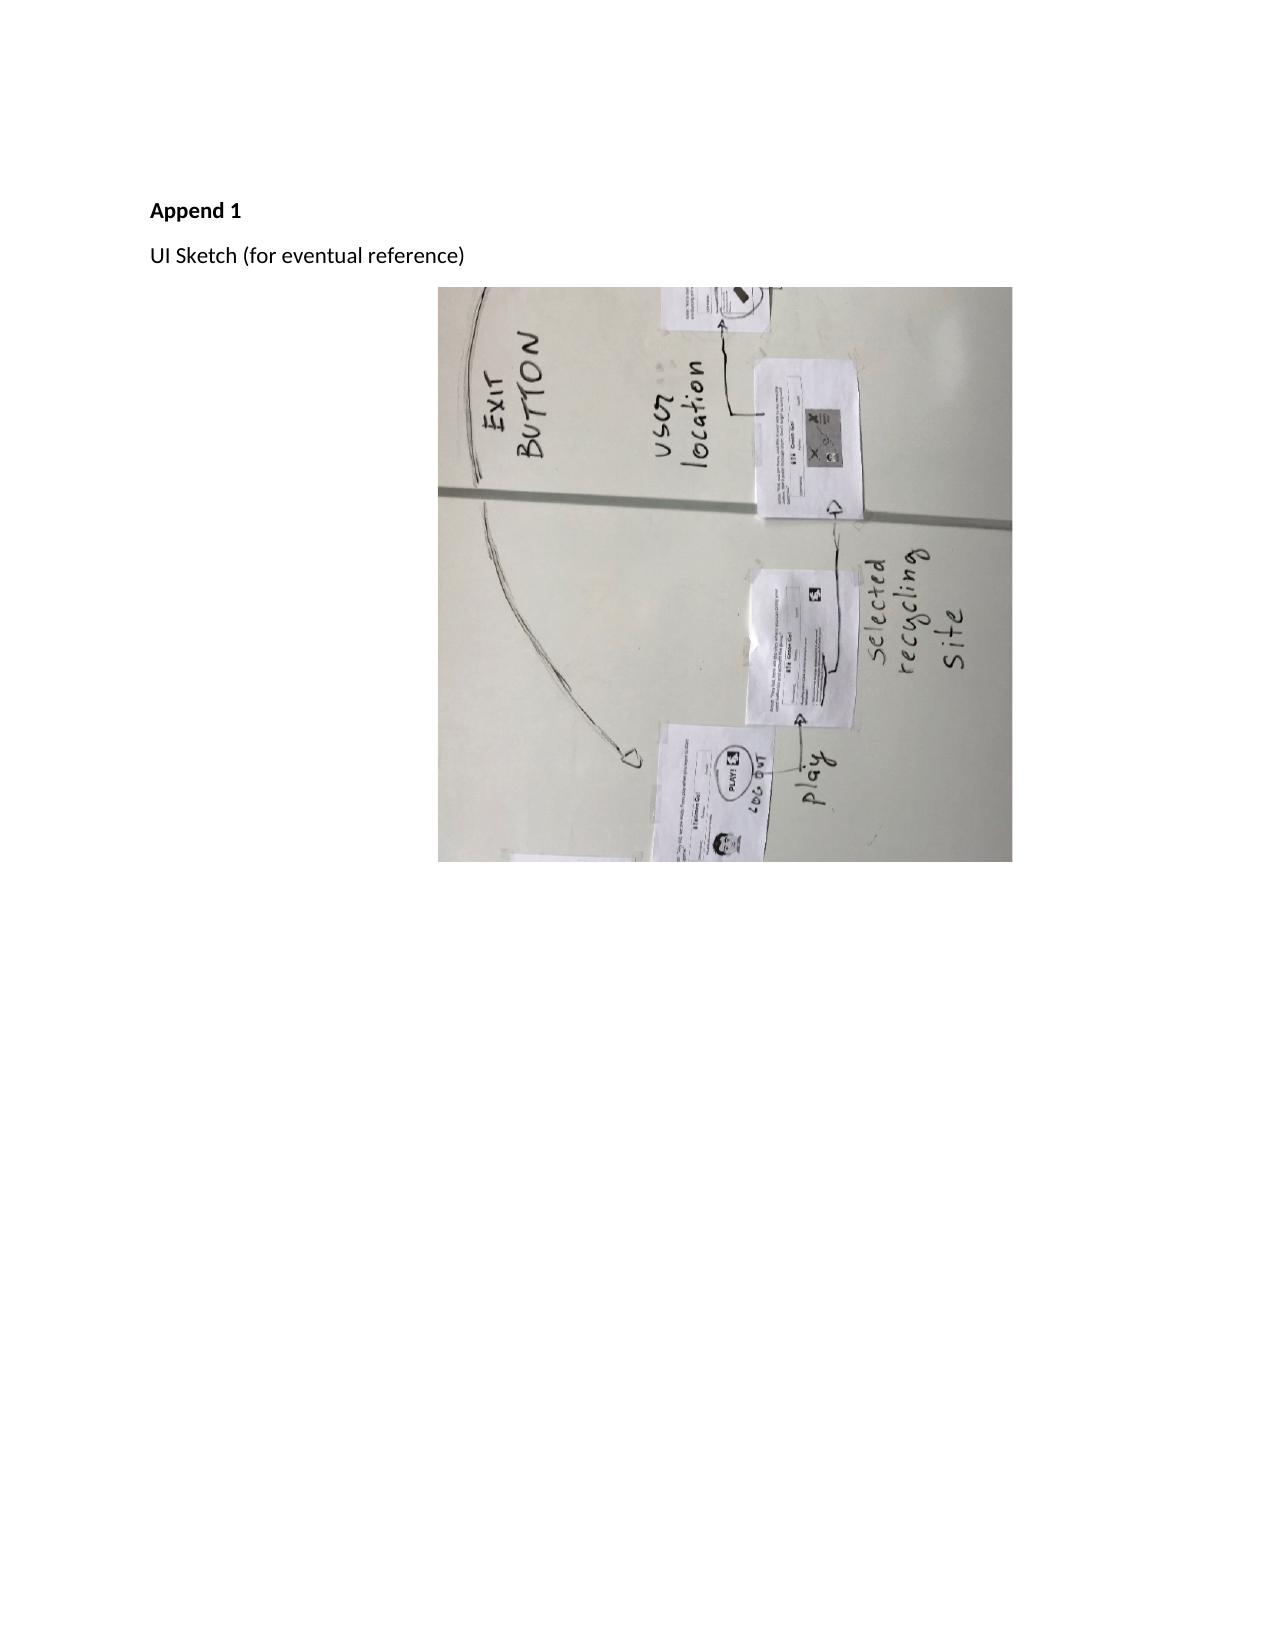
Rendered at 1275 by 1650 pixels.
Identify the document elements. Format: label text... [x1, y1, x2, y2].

text UI Sketch (for eventual reference) [150, 241, 1125, 269]
text Append 1 [150, 196, 1125, 224]
